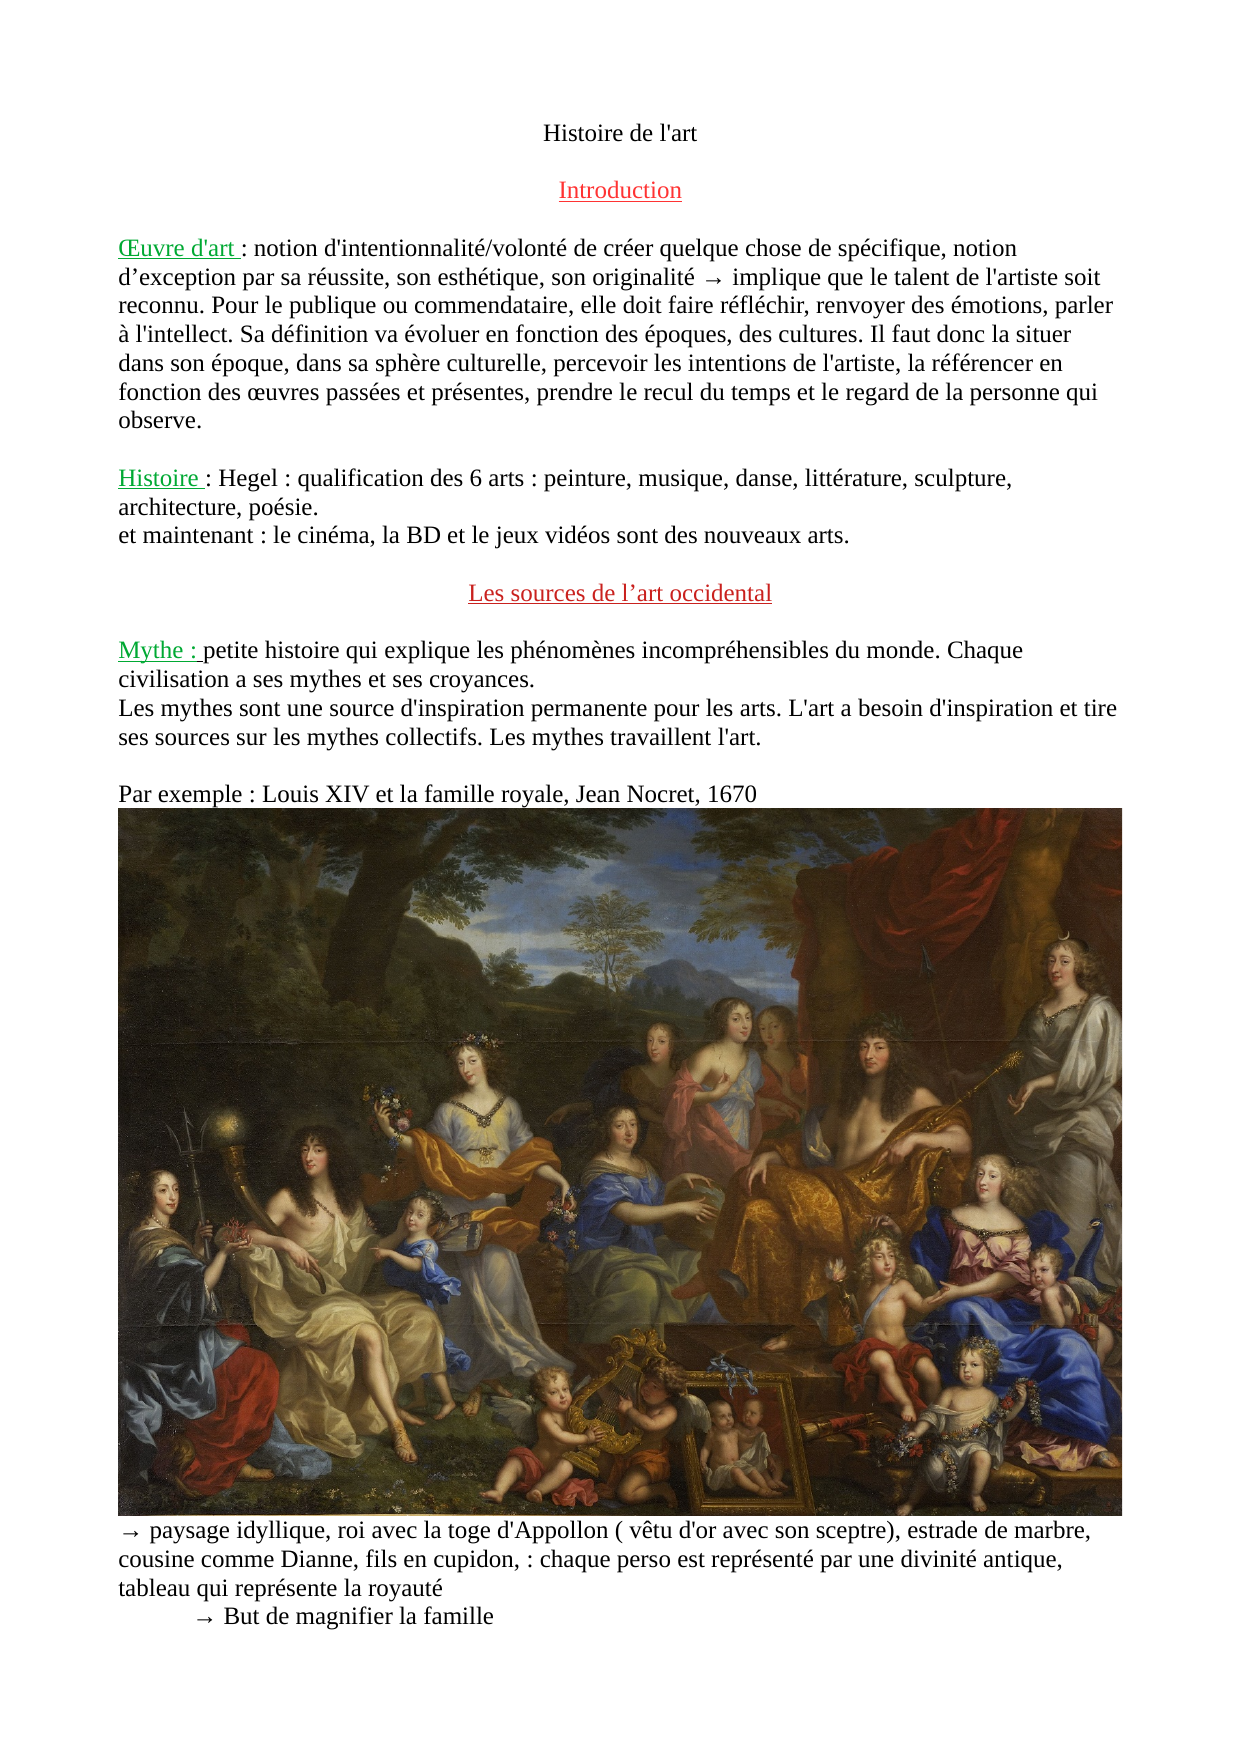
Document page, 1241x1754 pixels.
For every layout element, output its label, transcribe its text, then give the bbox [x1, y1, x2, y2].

text Introduction [118, 176, 1122, 204]
text et maintenant : le cinéma, la BD et le jeux vidéos sont des nouveaux arts. [118, 521, 1122, 549]
text → But de magnifier la famille [118, 1601, 1122, 1630]
text Par exemple : Louis XIV et la famille royale, Jean Nocret, 1670 [118, 779, 1122, 808]
text → paysage idyllique, roi avec la toge d'Appollon ( vêtu d'or avec son sceptre), estrade de marbre, cousine comme Dianne, fils en cupidon, : chaque perso est représenté par une divinité antique, tableau qui représente la royauté [118, 1516, 1122, 1601]
text Les sources de l’art occidental [118, 578, 1122, 607]
text Histoire de l'art [118, 118, 1122, 147]
text Histoire : Hegel : qualification des 6 arts : peinture, musique, danse, littérature, sculpture, architecture, poésie. [118, 463, 1122, 521]
text Œuvre d'art : notion d'intentionnalité/volonté de créer quelque chose de spécifique, notion d’exception par sa réussite, son esthétique, son originalité → implique que le talent de l'artiste soit reconnu. Pour le publique ou commendataire, elle doit faire réfléchir, renvoyer des émotions, parler à l'intellect. Sa définition va évoluer en fonction des époques, des cultures. Il faut donc la situer dans son époque, dans sa sphère culturelle, percevoir les intentions de l'artiste, la référencer en fonction des œuvres passées et présentes, prendre le recul du temps et le regard de la personne qui observe. [118, 233, 1122, 434]
text Mythe : petite histoire qui explique les phénomènes incompréhensibles du monde. Chaque civilisation a ses mythes et ses croyances. [118, 636, 1122, 693]
text Les mythes sont une source d'inspiration permanente pour les arts. L'art a besoin d'inspiration et tire ses sources sur les mythes collectifs. Les mythes travaillent l'art. [118, 693, 1122, 751]
